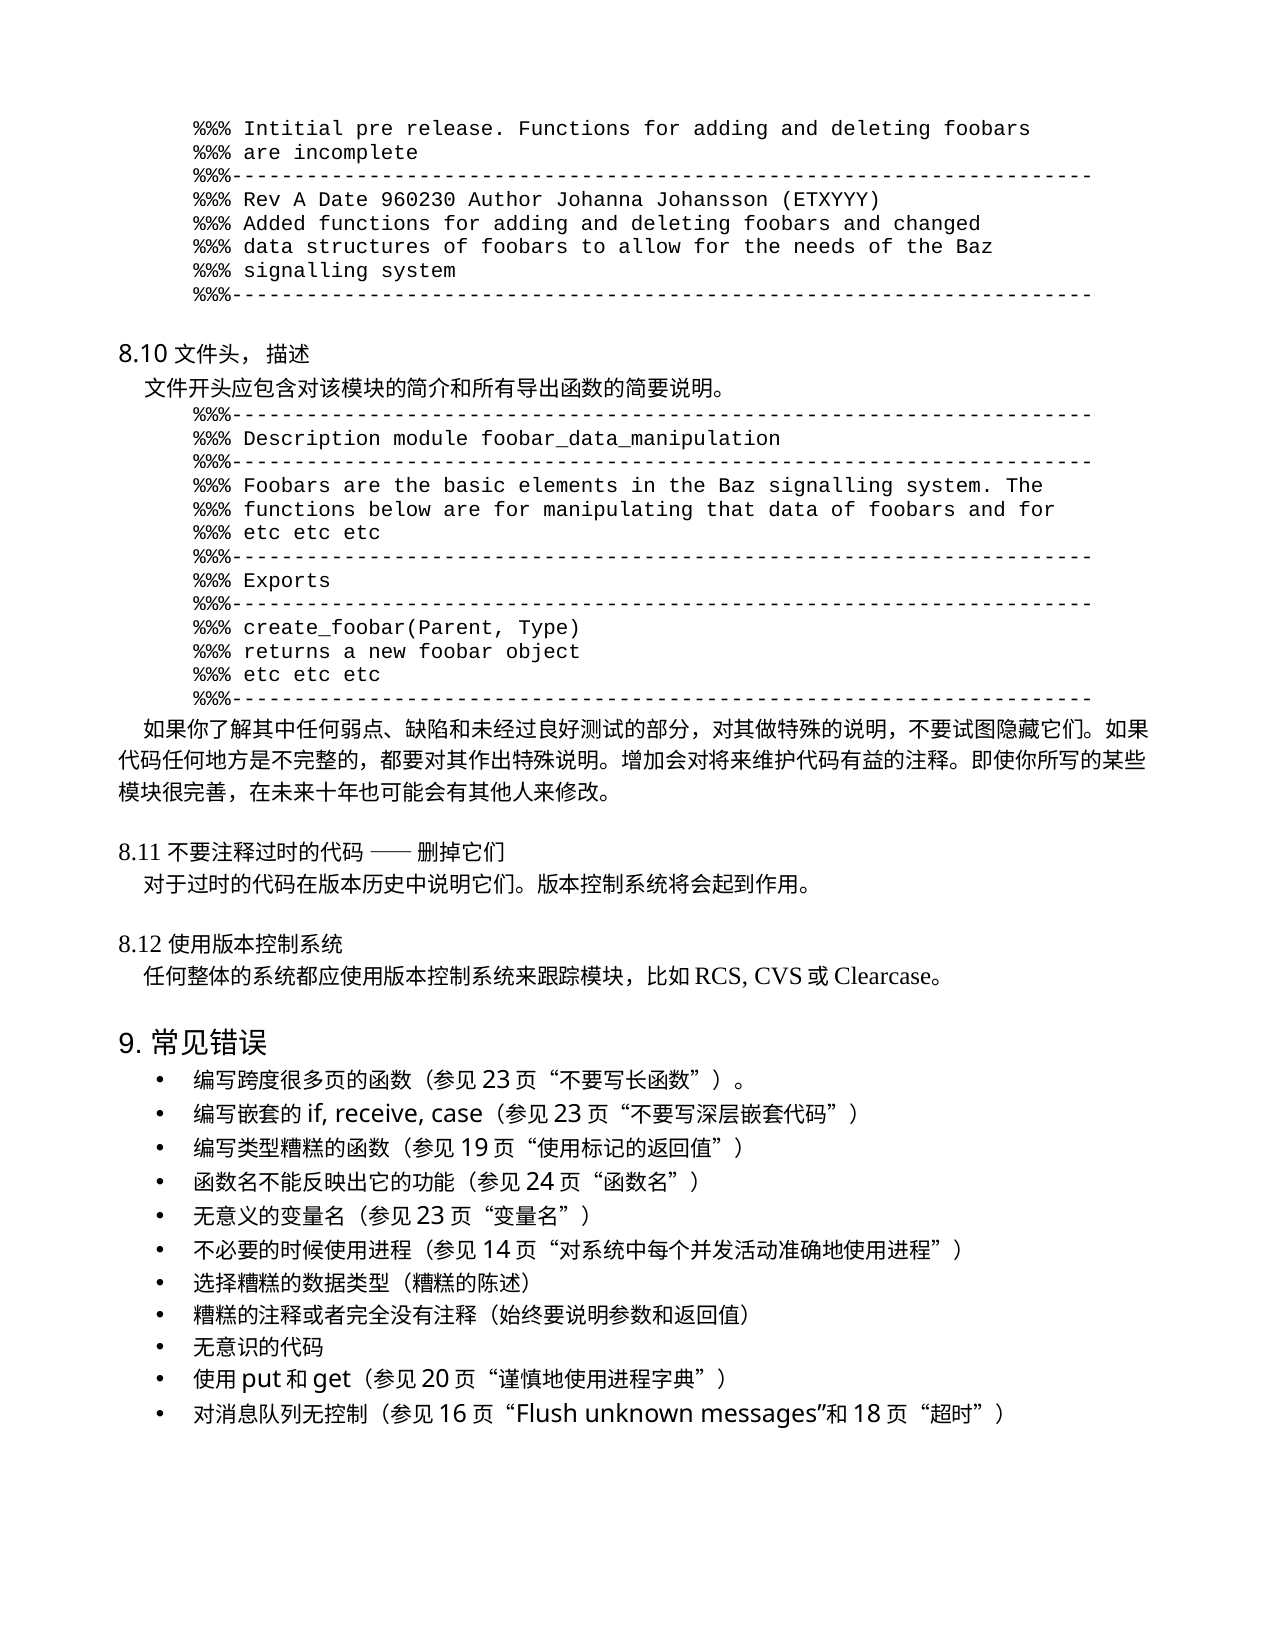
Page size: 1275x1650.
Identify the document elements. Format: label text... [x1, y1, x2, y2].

text %%% functions below are for manipulating that data of foobars and for [193, 499, 1157, 522]
text %%% signalling system [193, 260, 1157, 284]
text %%% data structures of foobars to allow for the needs of the Baz [193, 236, 1157, 260]
text %%%--------------------------------------------------------------------- [193, 688, 1157, 712]
list 无意识的代码 [156, 1329, 1157, 1361]
text %%%--------------------------------------------------------------------- [193, 404, 1157, 428]
text %%% Description module foobar_data_manipulation [193, 428, 1157, 451]
list 编写类型糟糕的函数（参见19页“使用标记的返回值”） [156, 1130, 1157, 1164]
text %%% returns a new foobar object [193, 641, 1157, 664]
text 8.10 文件头， 描述 [118, 336, 1157, 370]
text 任何整体的系统都应使用版本控制系统来跟踪模块，比如RCS, CVS或Clearcase。 [118, 959, 1157, 991]
text 文件开头应包含对该模块的简介和所有导出函数的简要说明。 [118, 370, 1157, 404]
text 8.12 使用版本控制系统 [118, 927, 1157, 959]
list 糟糕的注释或者完全没有注释（始终要说明参数和返回值） [156, 1298, 1157, 1329]
list 不必要的时候使用进程（参见14页“对系统中每个并发活动准确地使用进程”） [156, 1232, 1157, 1266]
text 8.11 不要注释过时的代码 —— 删掉它们 [118, 835, 1157, 867]
text %%%--------------------------------------------------------------------- [193, 284, 1157, 307]
list 选择糟糕的数据类型（糟糕的陈述） [156, 1266, 1157, 1298]
list 无意义的变量名（参见23页“变量名”） [156, 1198, 1157, 1232]
text %%% Added functions for adding and deleting foobars and changed [193, 213, 1157, 236]
text %%% Intitial pre release. Functions for adding and deleting foobars [193, 118, 1157, 142]
list 编写嵌套的if, receive, case（参见23页“不要写深层嵌套代码”） [156, 1096, 1157, 1130]
text %%%--------------------------------------------------------------------- [193, 165, 1157, 189]
list 使用put和get（参见20页“谨慎地使用进程字典”） [156, 1361, 1157, 1395]
text %%% Foobars are the basic elements in the Baz signalling system. The [193, 475, 1157, 499]
text 对于过时的代码在版本历史中说明它们。版本控制系统将会起到作用。 [118, 867, 1157, 899]
list 编写跨度很多页的函数（参见23页“不要写长函数”）。 [156, 1062, 1157, 1096]
text %%% Rev A Date 960230 Author Johanna Johansson (ETXYYY) [193, 189, 1157, 213]
text 如果你了解其中任何弱点、缺陷和未经过良好测试的部分，对其做特殊的说明，不要试图隐藏它们。如果代码任何地方是不完整的，都要对其作出特殊说明。增加会对将来维护代码有益的注释。即使你所写的某些模块很完善，在未来十年也可能会有其他人来修改。 [118, 712, 1157, 807]
list 函数名不能反映出它的功能（参见24页“函数名”） [156, 1164, 1157, 1198]
text %%% create_foobar(Parent, Type) [193, 617, 1157, 641]
text %%%--------------------------------------------------------------------- [193, 593, 1157, 617]
text 9. 常见错误 [118, 1019, 1157, 1062]
text %%% Exports [193, 570, 1157, 593]
text %%% etc etc etc [193, 522, 1157, 546]
text %%% are incomplete [193, 142, 1157, 165]
text %%%--------------------------------------------------------------------- [193, 546, 1157, 570]
text %%%--------------------------------------------------------------------- [193, 451, 1157, 475]
text %%% etc etc etc [193, 664, 1157, 688]
list 对消息队列无控制（参见16页“Flush unknown messages”和18页“超时”） [156, 1395, 1157, 1429]
